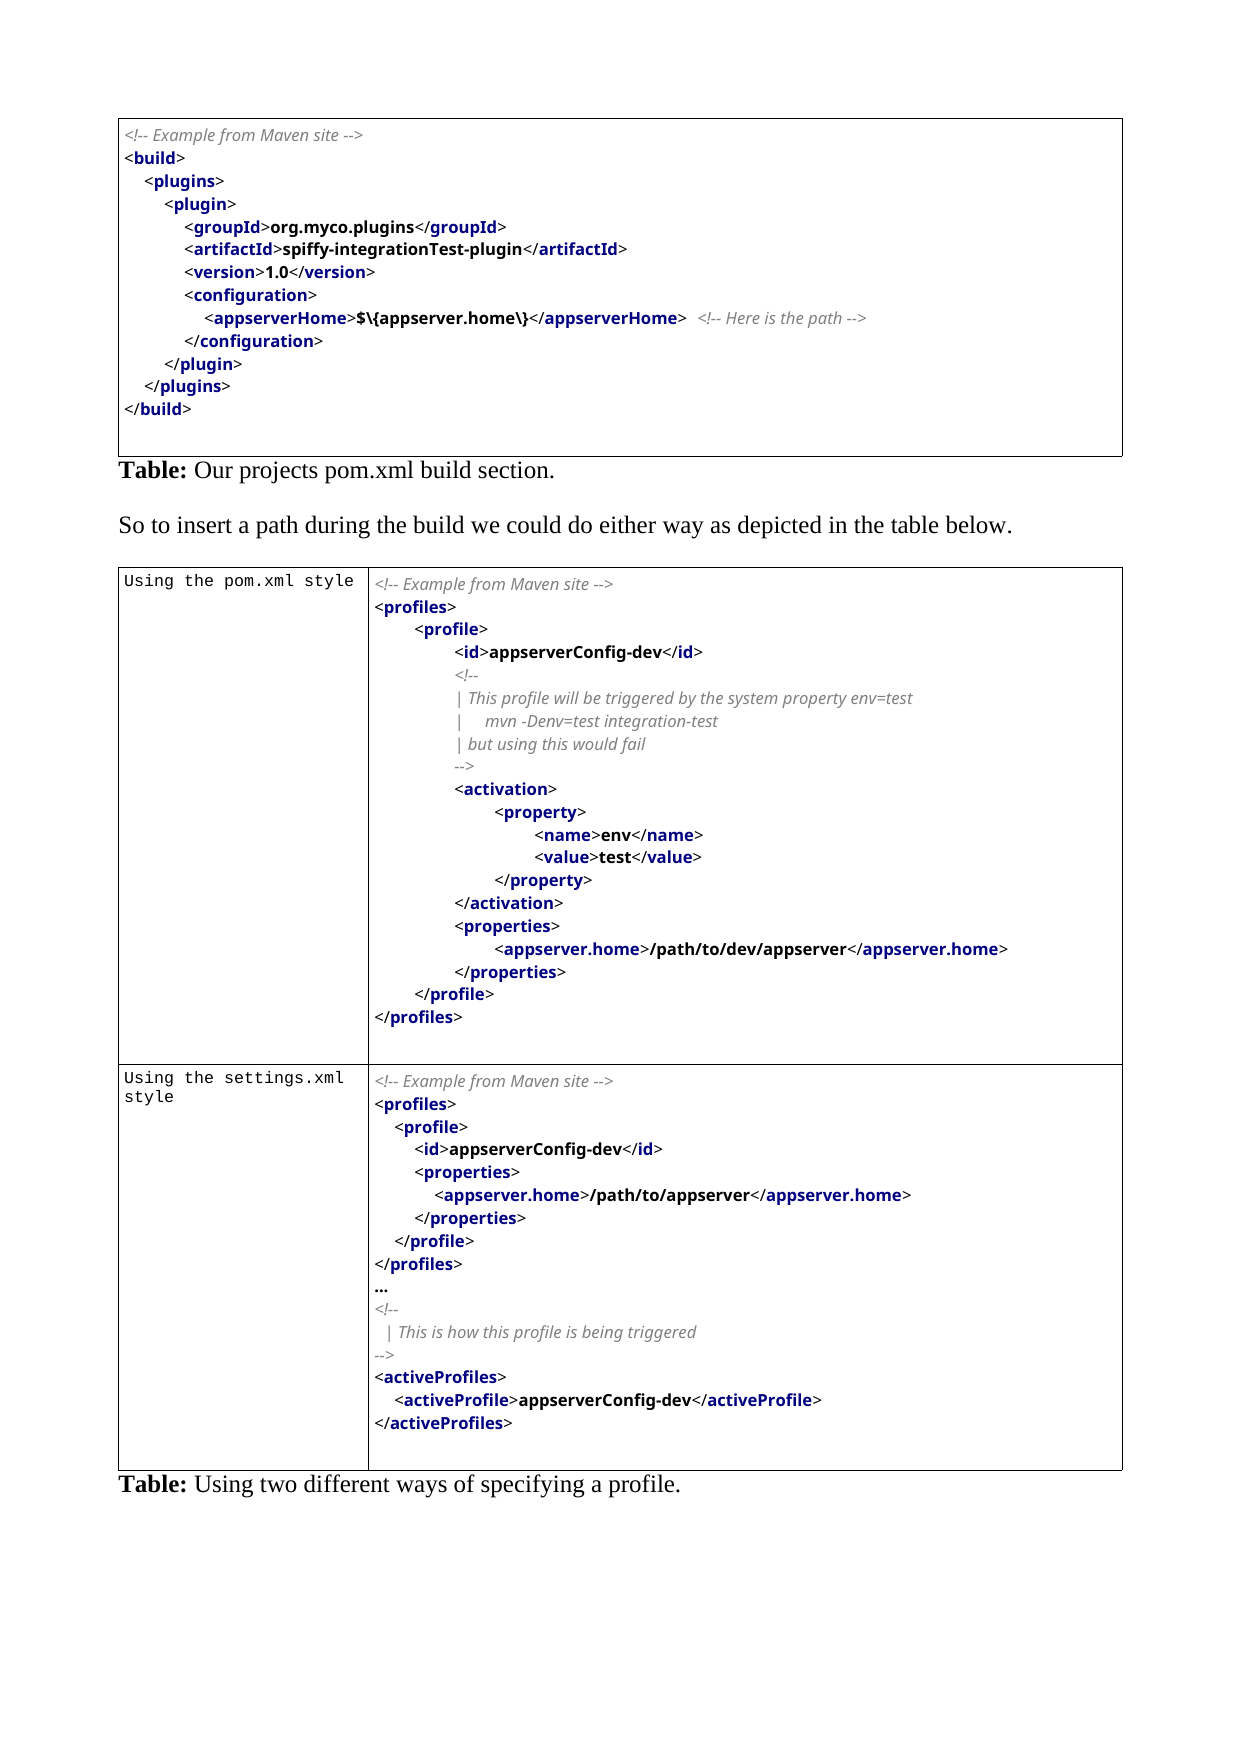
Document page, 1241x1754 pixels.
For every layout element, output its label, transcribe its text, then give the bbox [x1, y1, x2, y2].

table_header <!-- Example from Maven site --> <build> <plugins> <plugin> <groupId>org.myco.plugins</groupId> <artifactId>spiffy-integrationTest-plugin</artifactId> <version>1.0</version> <configuration> <appserverHome>$\{appserver.home\}</appserverHome> <!-- Here is the path --> </configuration> </plugin> </plugins> </build> [119, 119, 1122, 456]
table_header Using the pom.xml style [119, 568, 368, 1064]
text So to insert a path during the build we could do either way as depicted in the table below. [118, 511, 1122, 539]
table_cell Using the settings.xml style [119, 1065, 368, 1470]
table_cell <!-- Example from Maven site --> <profiles> <profile> <id>appserverConfig-dev</id> <properties> <appserver.home>/path/to/appserver</appserver.home> </properties> </profile> </profiles> ... <!-- | This is how this profile is being triggered --> <activeProfiles> <activeProfile>appserverConfig-dev</activeProfile> </activeProfiles> [369, 1065, 1122, 1470]
table_header <!-- Example from Maven site --> <profiles> <profile> <id>appserverConfig-dev</id> <!-- | This profile will be triggered by the system property env=test | mvn -Denv=test integration-test | but using this would fail --> <activation> <property> <name>env</name> <value>test</value> </property> </activation> <properties> <appserver.home>/path/to/dev/appserver</appserver.home> </properties> </profile> </profiles> [369, 568, 1122, 1064]
text Table: Using two different ways of specifying a profile. [118, 1471, 1122, 1497]
text Table: Our projects pom.xml build section. [118, 457, 1122, 483]
